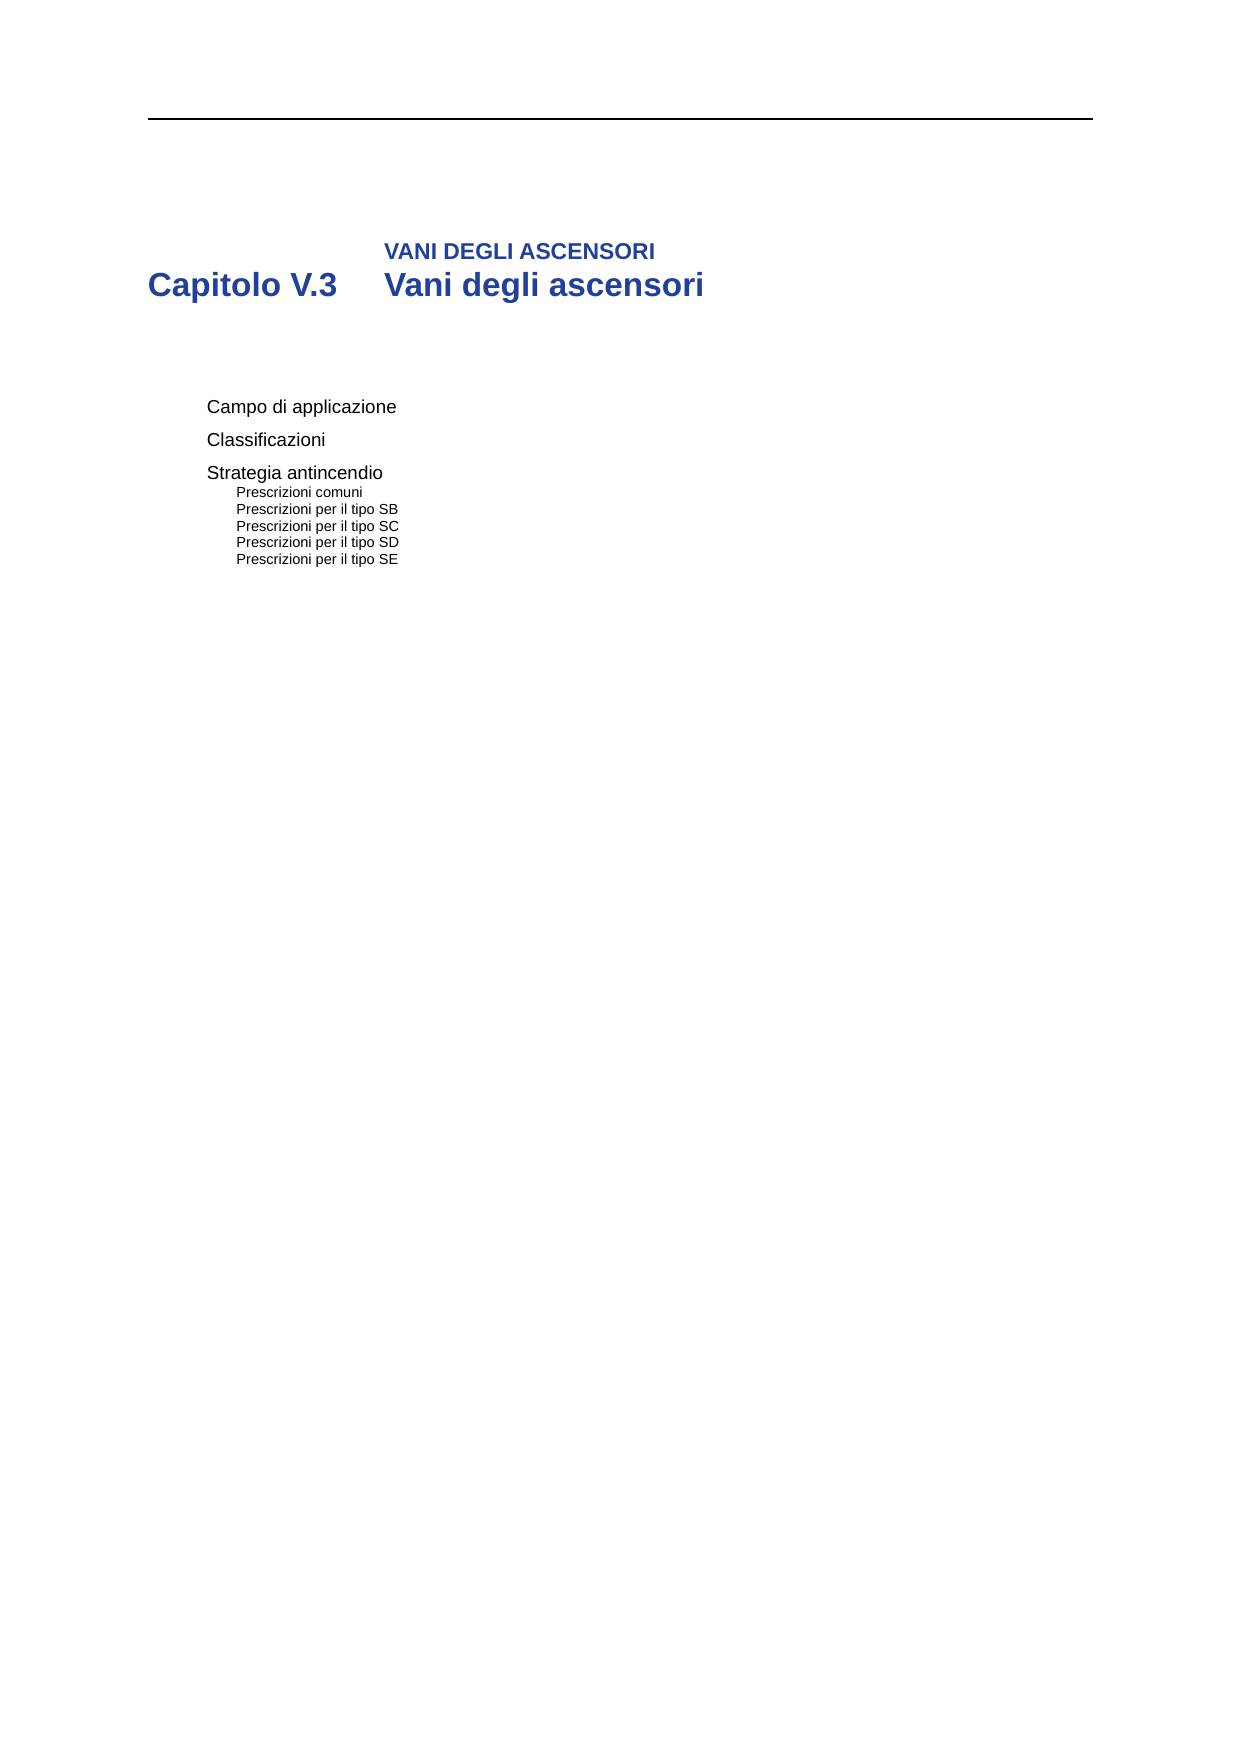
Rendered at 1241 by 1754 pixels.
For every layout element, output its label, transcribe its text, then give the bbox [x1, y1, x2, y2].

text Prescrizioni per il tipo SC [236, 517, 1033, 534]
text Prescrizioni comuni [236, 484, 1033, 501]
text Strategia antincendio [207, 462, 1033, 484]
text Prescrizioni per il tipo SD [236, 534, 1033, 551]
text Prescrizioni per il tipo SE [236, 551, 1033, 568]
subtitle Vani degli ascensori [148, 265, 1093, 303]
text Campo di applicazione [207, 396, 1033, 417]
text Classificazioni [207, 429, 1033, 450]
text Prescrizioni per il tipo SB [236, 501, 1033, 517]
